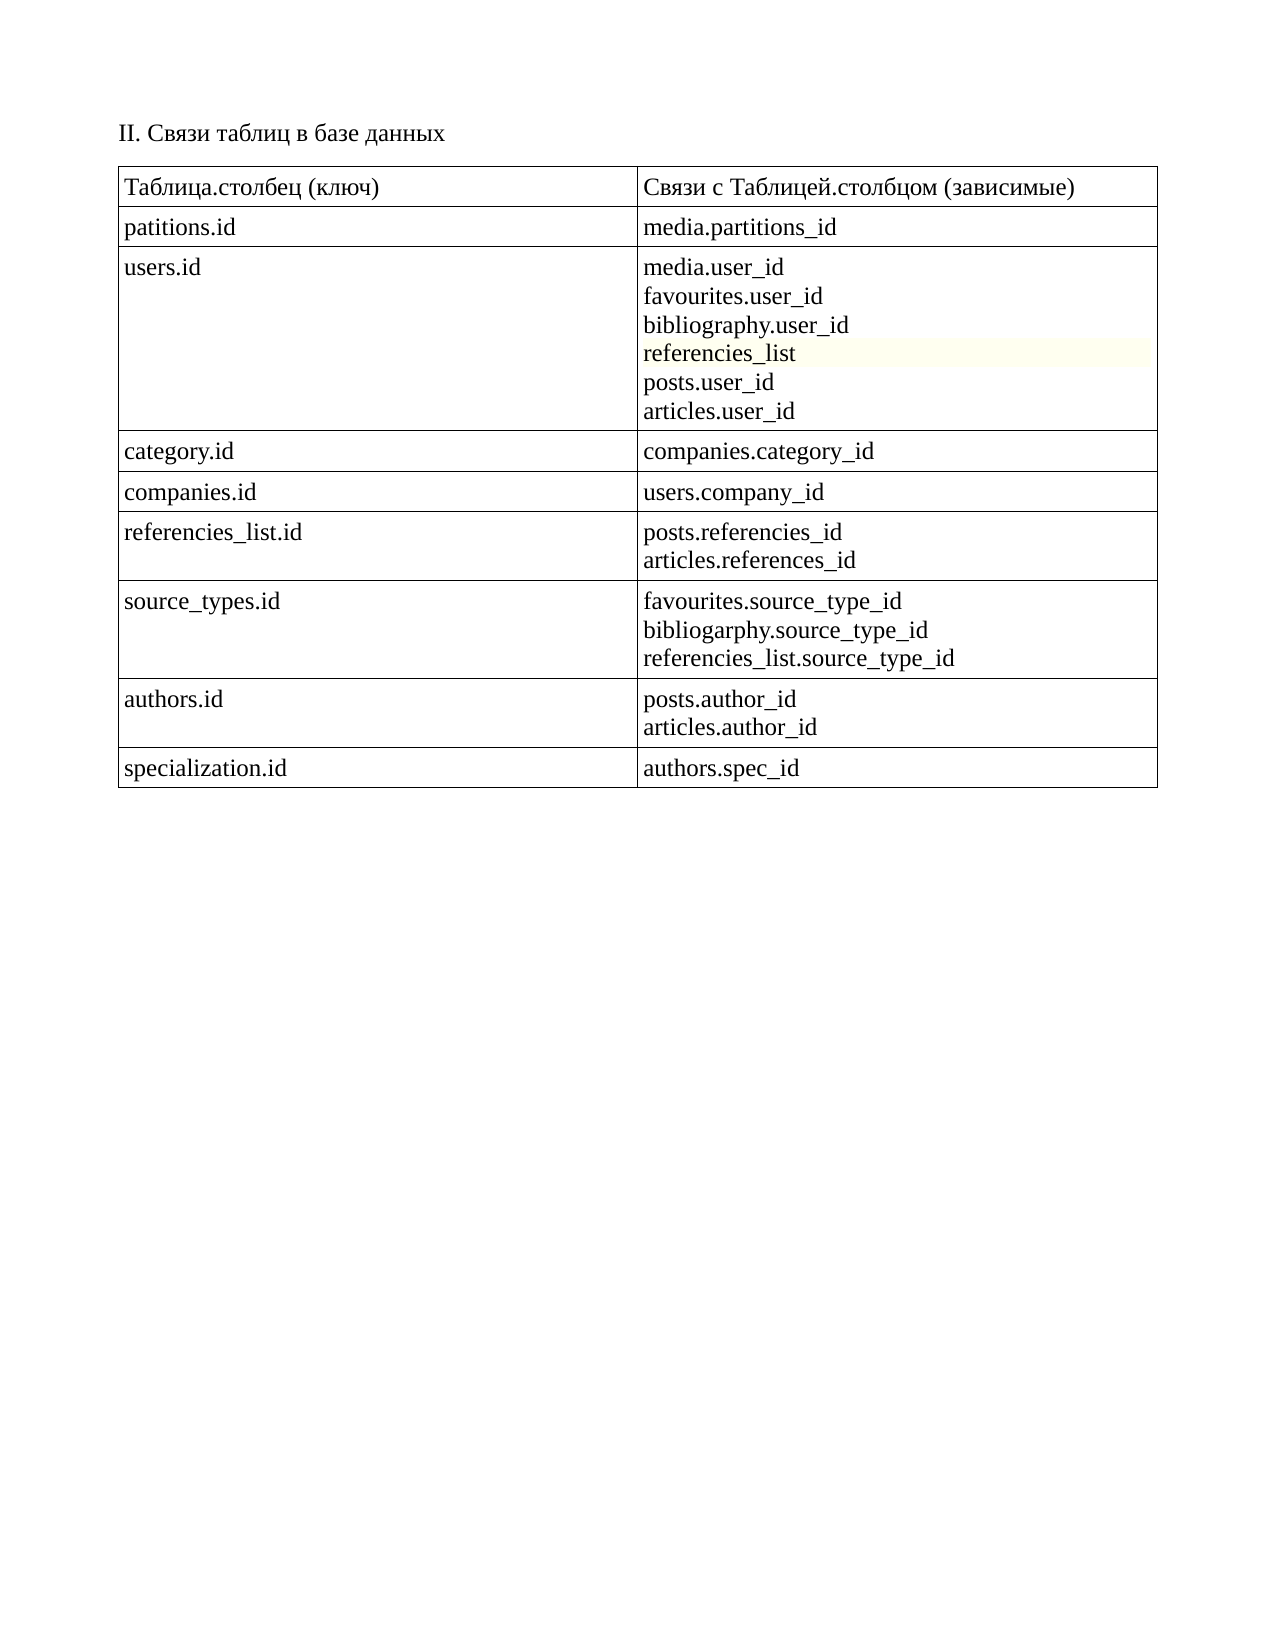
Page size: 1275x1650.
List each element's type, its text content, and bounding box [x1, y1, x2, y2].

table_cell referencies_list.id [119, 512, 637, 580]
table_header Таблица.столбец (ключ) [119, 167, 637, 206]
table_cell media.user_id favourites.user_id bibliography.user_id referencies_list posts.user_id articles.user_id [638, 247, 1157, 430]
table_cell authors.id [119, 679, 637, 747]
text II. Связи таблиц в базе данных [118, 118, 1157, 147]
table_cell source_types.id [119, 581, 637, 678]
table_cell authors.spec_id [638, 748, 1157, 787]
table_cell users.company_id [638, 472, 1157, 511]
table_header Связи с Таблицей.столбцом (зависимые) [638, 167, 1157, 206]
table_cell specialization.id [119, 748, 637, 787]
table_cell posts.referencies_id articles.references_id [638, 512, 1157, 580]
table_cell favourites.source_type_id bibliogarphy.source_type_id referencies_list.source_type_id [638, 581, 1157, 678]
table_cell companies.id [119, 472, 637, 511]
table_cell posts.author_id articles.author_id [638, 679, 1157, 747]
table_cell media.partitions_id [638, 207, 1157, 246]
table_cell category.id [119, 431, 637, 471]
table_cell patitions.id [119, 207, 637, 246]
table_cell companies.category_id [638, 431, 1157, 471]
table_cell users.id [119, 247, 637, 430]
